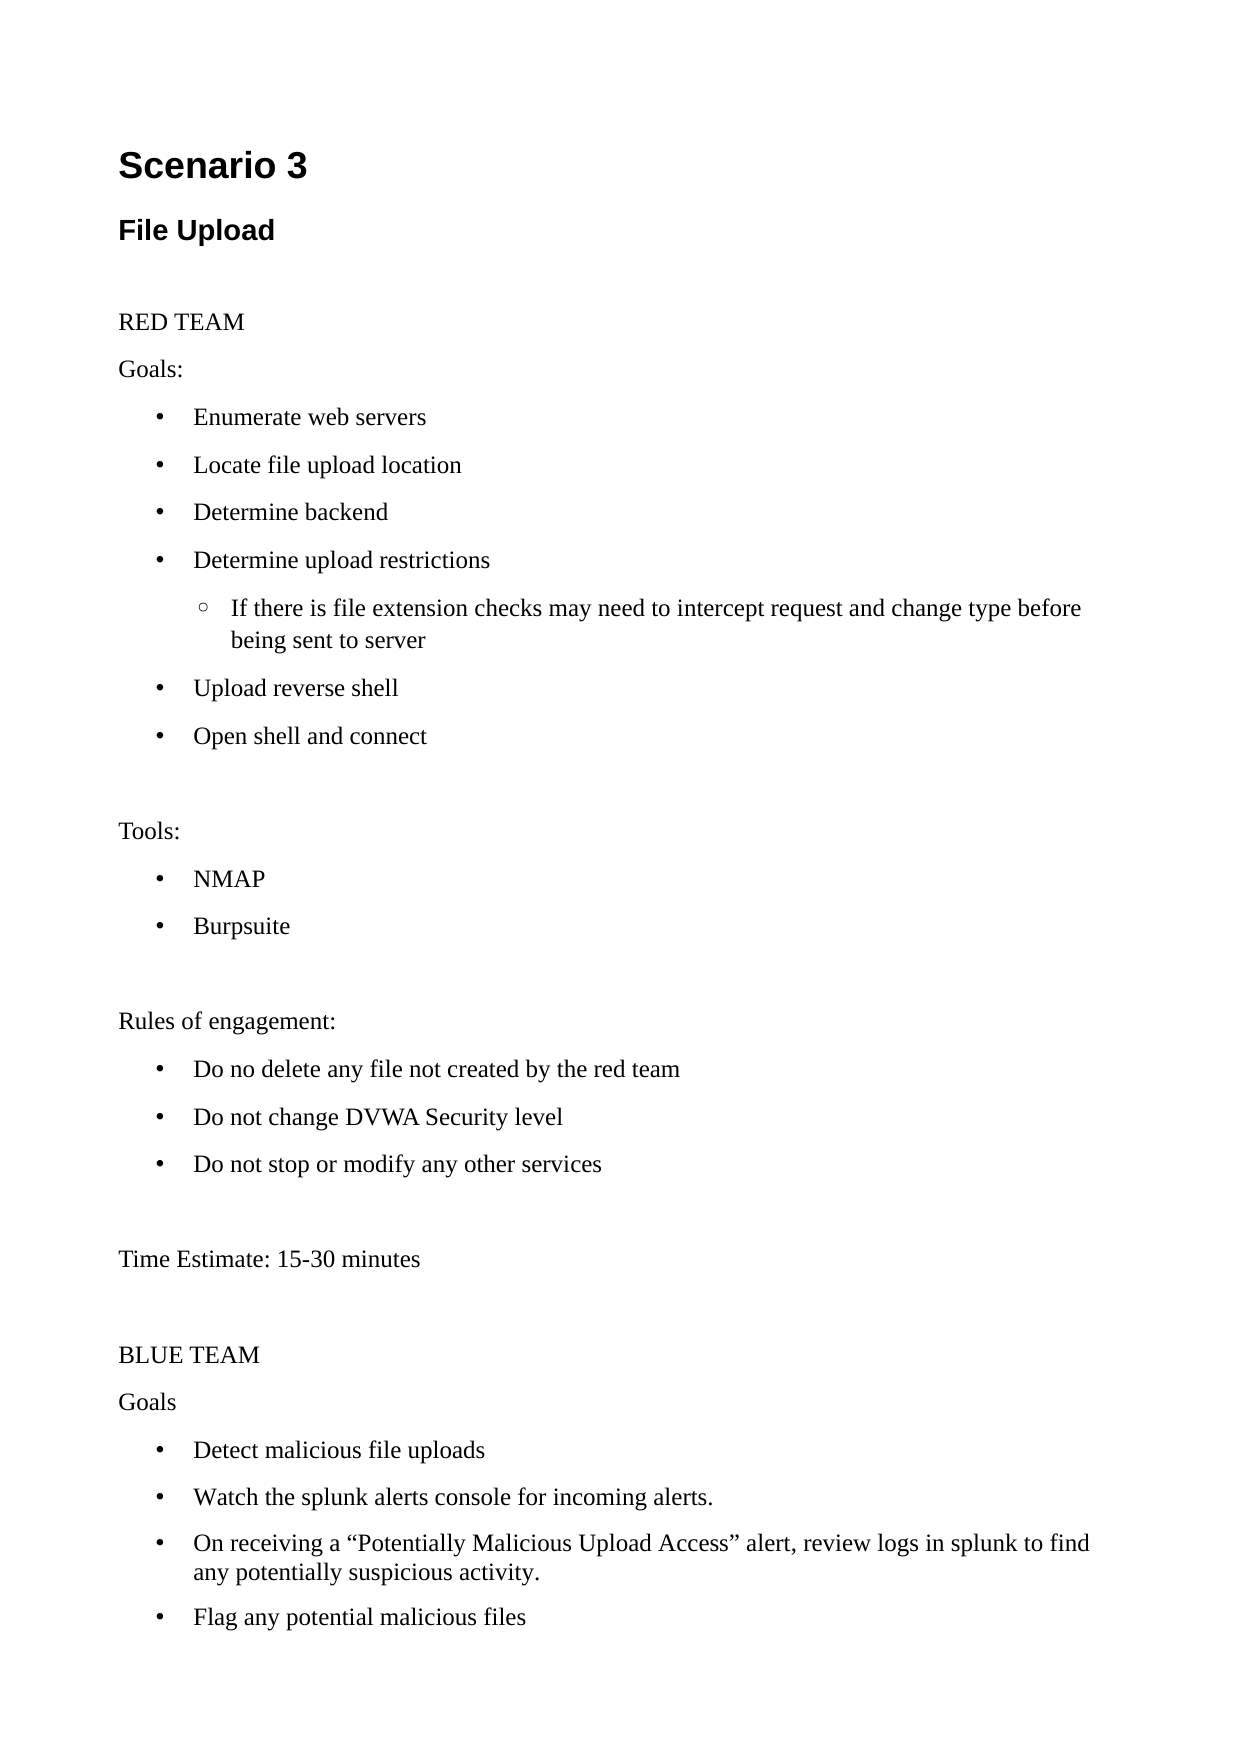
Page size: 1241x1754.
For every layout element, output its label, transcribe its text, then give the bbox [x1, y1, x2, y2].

subtitle File Upload [118, 213, 1122, 247]
text Rules of engagement: [118, 1006, 1122, 1035]
list Watch the splunk alerts console for incoming alerts. [156, 1482, 1122, 1511]
subtitle Scenario 3 [118, 143, 1122, 186]
text Goals: [118, 354, 1122, 383]
list Do no delete any file not created by the red team [156, 1054, 1122, 1083]
text BLUE TEAM [118, 1340, 1122, 1368]
list Detect malicious file uploads [156, 1435, 1122, 1464]
list Determine upload restrictions [156, 545, 1122, 574]
list NMAP [156, 864, 1122, 892]
list Enumerate web servers [156, 402, 1122, 431]
text Goals [118, 1387, 1122, 1416]
text Tools: [118, 816, 1122, 845]
list Locate file upload location [156, 450, 1122, 478]
list Flag any potential malicious files [156, 1602, 1122, 1631]
list Burpsuite [156, 911, 1122, 940]
text Time Estimate: 15-30 minutes [118, 1244, 1122, 1273]
text RED TEAM [118, 307, 1122, 336]
list On receiving a “Potentially Malicious Upload Access” alert, review logs in splunk to find any potentially suspicious activity. [156, 1528, 1122, 1585]
list Open shell and connect [156, 721, 1122, 749]
list Do not change DVWA Security level [156, 1102, 1122, 1130]
list Determine backend [156, 497, 1122, 526]
list If there is file extension checks may need to intercept request and change type before being sent to server [193, 593, 1122, 654]
list Do not stop or modify any other services [156, 1149, 1122, 1178]
list Upload reverse shell [156, 673, 1122, 702]
